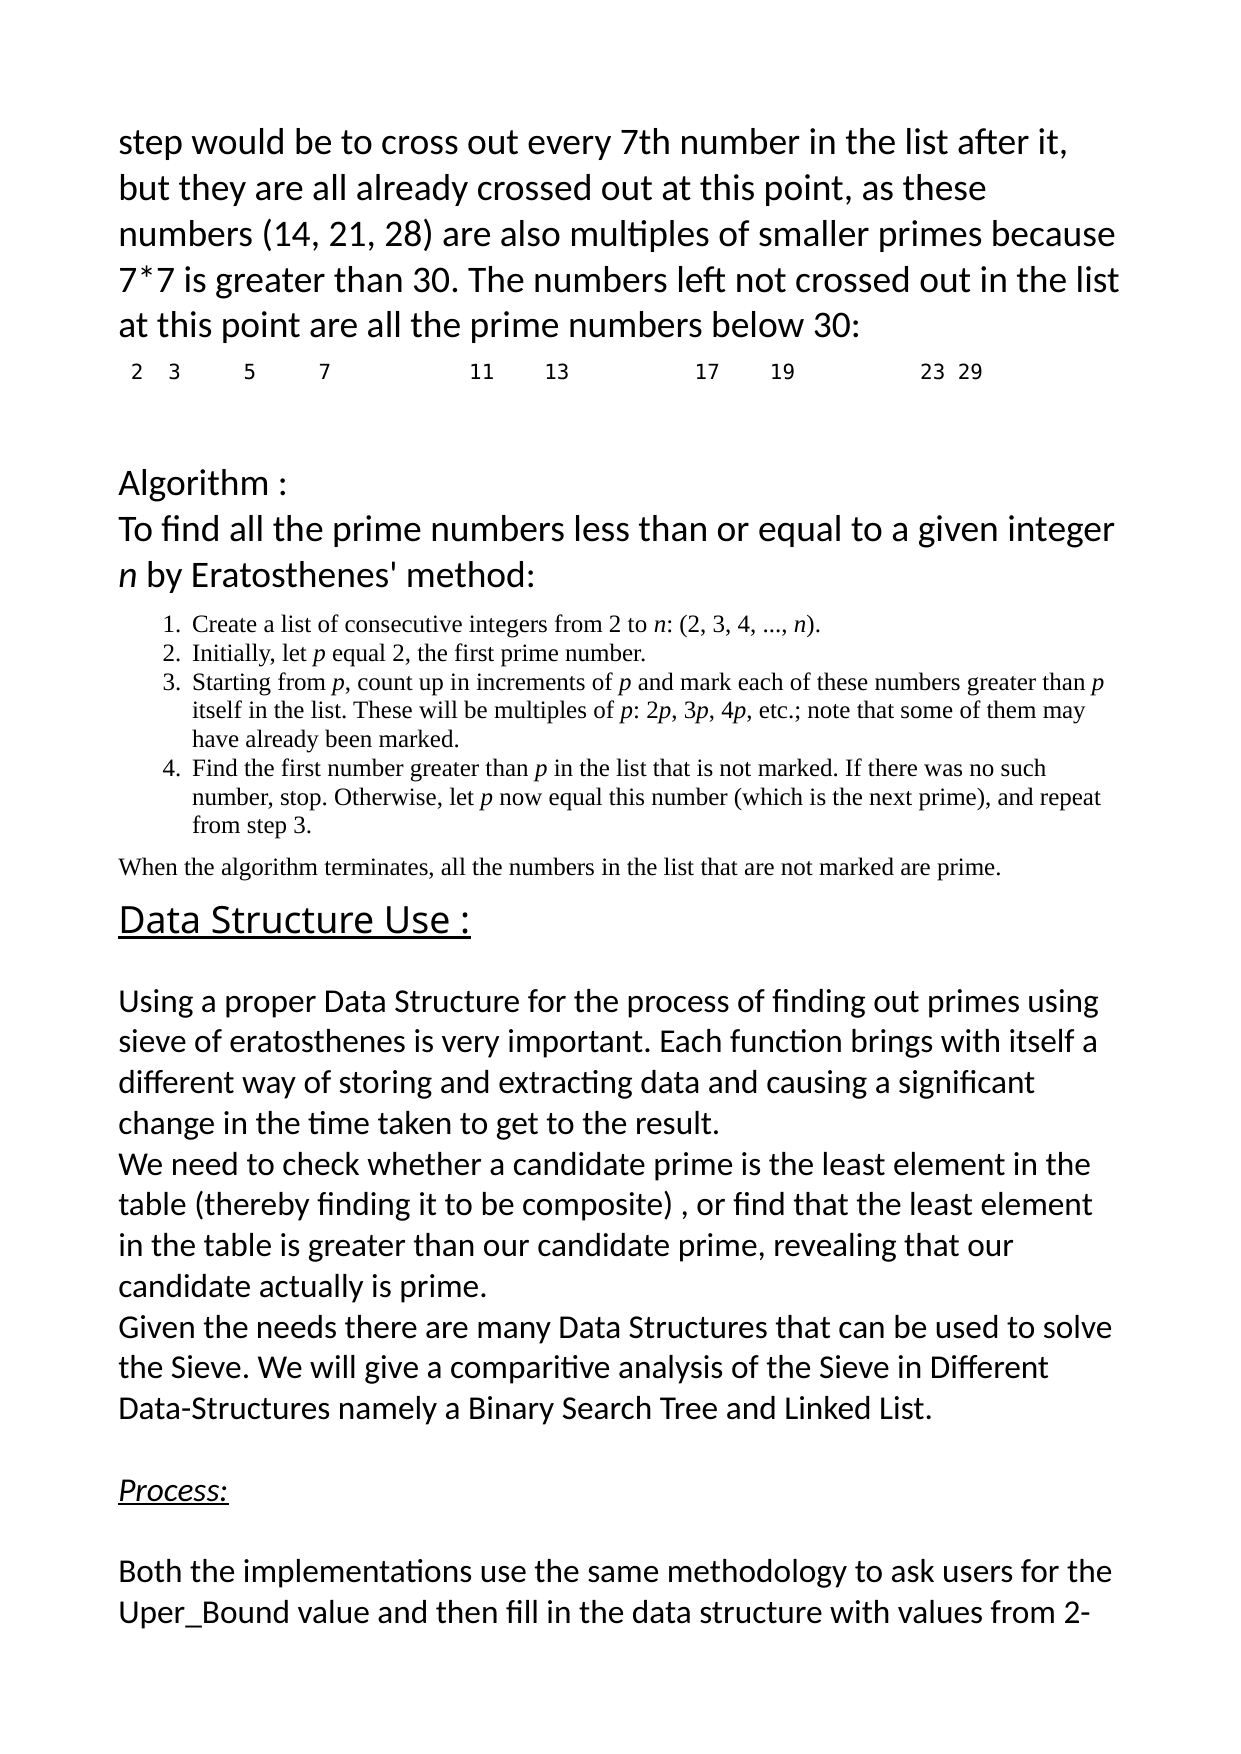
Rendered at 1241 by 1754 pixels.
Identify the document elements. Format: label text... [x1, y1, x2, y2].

list Initially, let p equal 2, the first prime number. [162, 638, 1122, 667]
text Data Structure Use : [118, 893, 1122, 944]
text Both the implementations use the same methodology to ask users for the Uper_Bound value and then fill in the data structure with values from 2- [118, 1550, 1122, 1631]
text To find all the prime numbers less than or equal to a given integer n by Eratosthenes' method: [118, 505, 1122, 597]
list Starting from p, count up in increments of p and mark each of these numbers greater than p itself in the list. These will be multiples of p: 2p, 3p, 4p, etc.; note that some of them may have already been marked. [162, 667, 1122, 753]
text step would be to cross out every 7th number in the list after it, but they are all already crossed out at this point, as these numbers (14, 21, 28) are also multiples of smaller primes because 7*7 is greater than 30. The numbers left not crossed out in the list at this point are all the prime numbers below 30: [118, 118, 1122, 347]
text Given the needs there are many Data Structures that can be used to solve the Sieve. We will give a comparitive analysis of the Sieve in Different Data-Structures namely a Binary Search Tree and Linked List. [118, 1306, 1122, 1428]
text We need to check whether a candidate prime is the least element in the table (thereby finding it to be composite) , or find that the least element in the table is greater than our candidate prime, revealing that our candidate actually is prime. [118, 1143, 1122, 1306]
text Process: [118, 1468, 1122, 1509]
list Create a list of consecutive integers from 2 to n: (2, 3, 4, ..., n). [162, 609, 1122, 638]
list Find the first number greater than p in the list that is not marked. If there was no such number, stop. Otherwise, let p now equal this number (which is the next prime), and repeat from step 3. [162, 753, 1122, 839]
text Using a proper Data Structure for the process of finding out primes using sieve of eratosthenes is very important. Each function brings with itself a different way of storing and extracting data and causing a significant change in the time taken to get to the result. [118, 980, 1122, 1143]
text Algorithm : [118, 459, 1122, 505]
text 2 3 5 7 11 13 17 19 23 29 [118, 360, 1122, 384]
text When the algorithm terminates, all the numbers in the list that are not marked are prime. [118, 852, 1122, 881]
